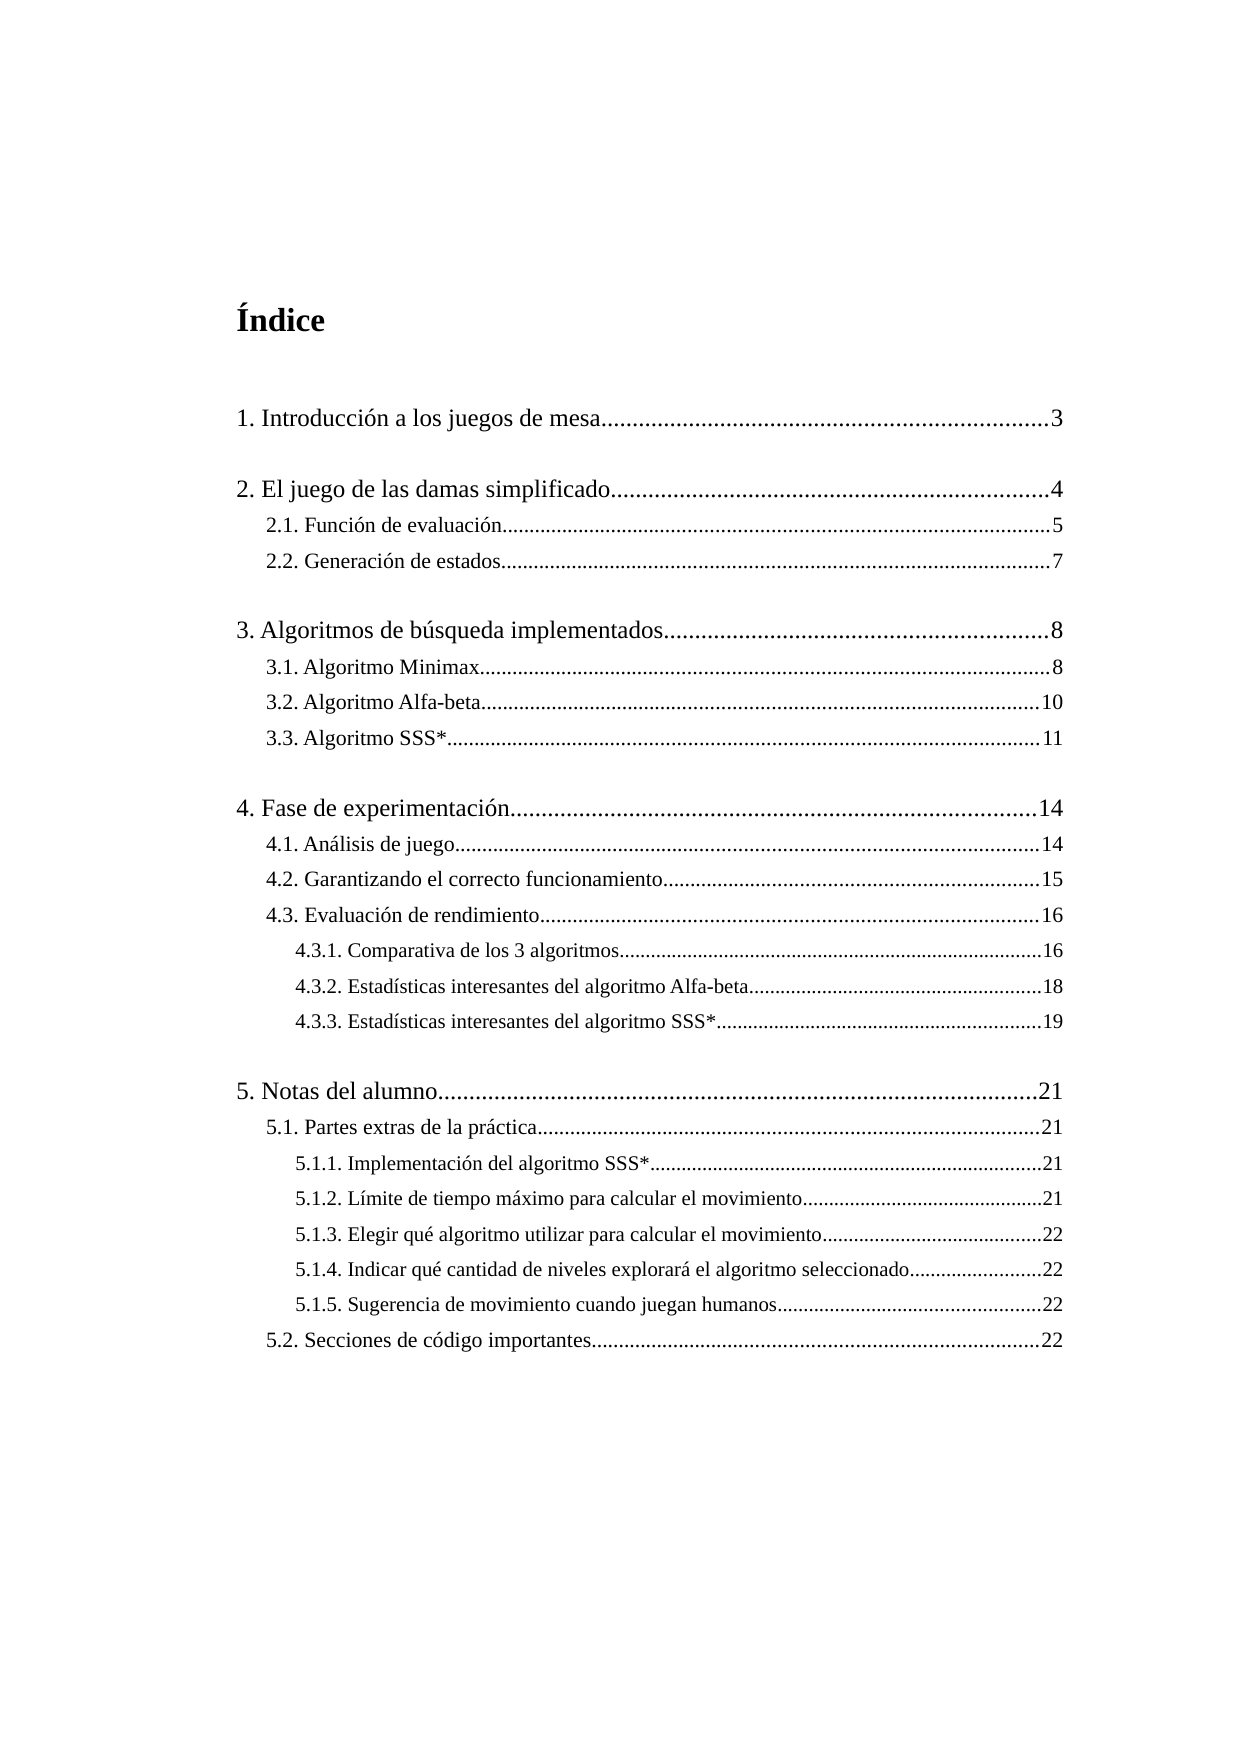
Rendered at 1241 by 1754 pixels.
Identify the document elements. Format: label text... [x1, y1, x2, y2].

text 4.2. Garantizando el correcto funcionamiento 15 [266, 858, 1063, 894]
text 5. Notas del alumno 21 [236, 1071, 1063, 1106]
text 3. Algoritmos de búsqueda implementados 8 [236, 611, 1063, 646]
text 5.1.4. Indicar qué cantidad de niveles explorará el algoritmo seleccionado 22 [295, 1248, 1063, 1283]
text 2.1. Función de evaluación 5 [266, 504, 1063, 540]
text 3.2. Algoritmo Alfa-beta 10 [266, 681, 1063, 717]
text 4.3.2. Estadísticas interesantes del algoritmo Alfa-beta 18 [295, 965, 1063, 1000]
text 5.1.2. Límite de tiempo máximo para calcular el movimiento 21 [295, 1177, 1063, 1213]
text 5.1.3. Elegir qué algoritmo utilizar para calcular el movimiento 22 [295, 1213, 1063, 1248]
text 5.2. Secciones de código importantes 22 [266, 1319, 1063, 1354]
text 4.1. Análisis de juego 14 [266, 823, 1063, 858]
text 4.3.1. Comparativa de los 3 algoritmos 16 [295, 929, 1063, 965]
subtitle Índice [236, 300, 1063, 338]
text 3.1. Algoritmo Minimax 8 [266, 646, 1063, 681]
text 1. Introducción a los juegos de mesa 3 [236, 398, 1063, 433]
text 4. Fase de experimentación 14 [236, 788, 1063, 823]
text 4.3. Evaluación de rendimiento 16 [266, 894, 1063, 929]
text 5.1.5. Sugerencia de movimiento cuando juegan humanos 22 [295, 1283, 1063, 1319]
text 2. El juego de las damas simplificado 4 [236, 469, 1063, 504]
text 5.1. Partes extras de la práctica 21 [266, 1106, 1063, 1142]
text 3.3. Algoritmo SSS* 11 [266, 717, 1063, 752]
text 5.1.1. Implementación del algoritmo SSS* 21 [295, 1142, 1063, 1177]
text 2.2. Generación de estados 7 [266, 540, 1063, 575]
text 4.3.3. Estadísticas interesantes del algoritmo SSS* 19 [295, 1000, 1063, 1036]
